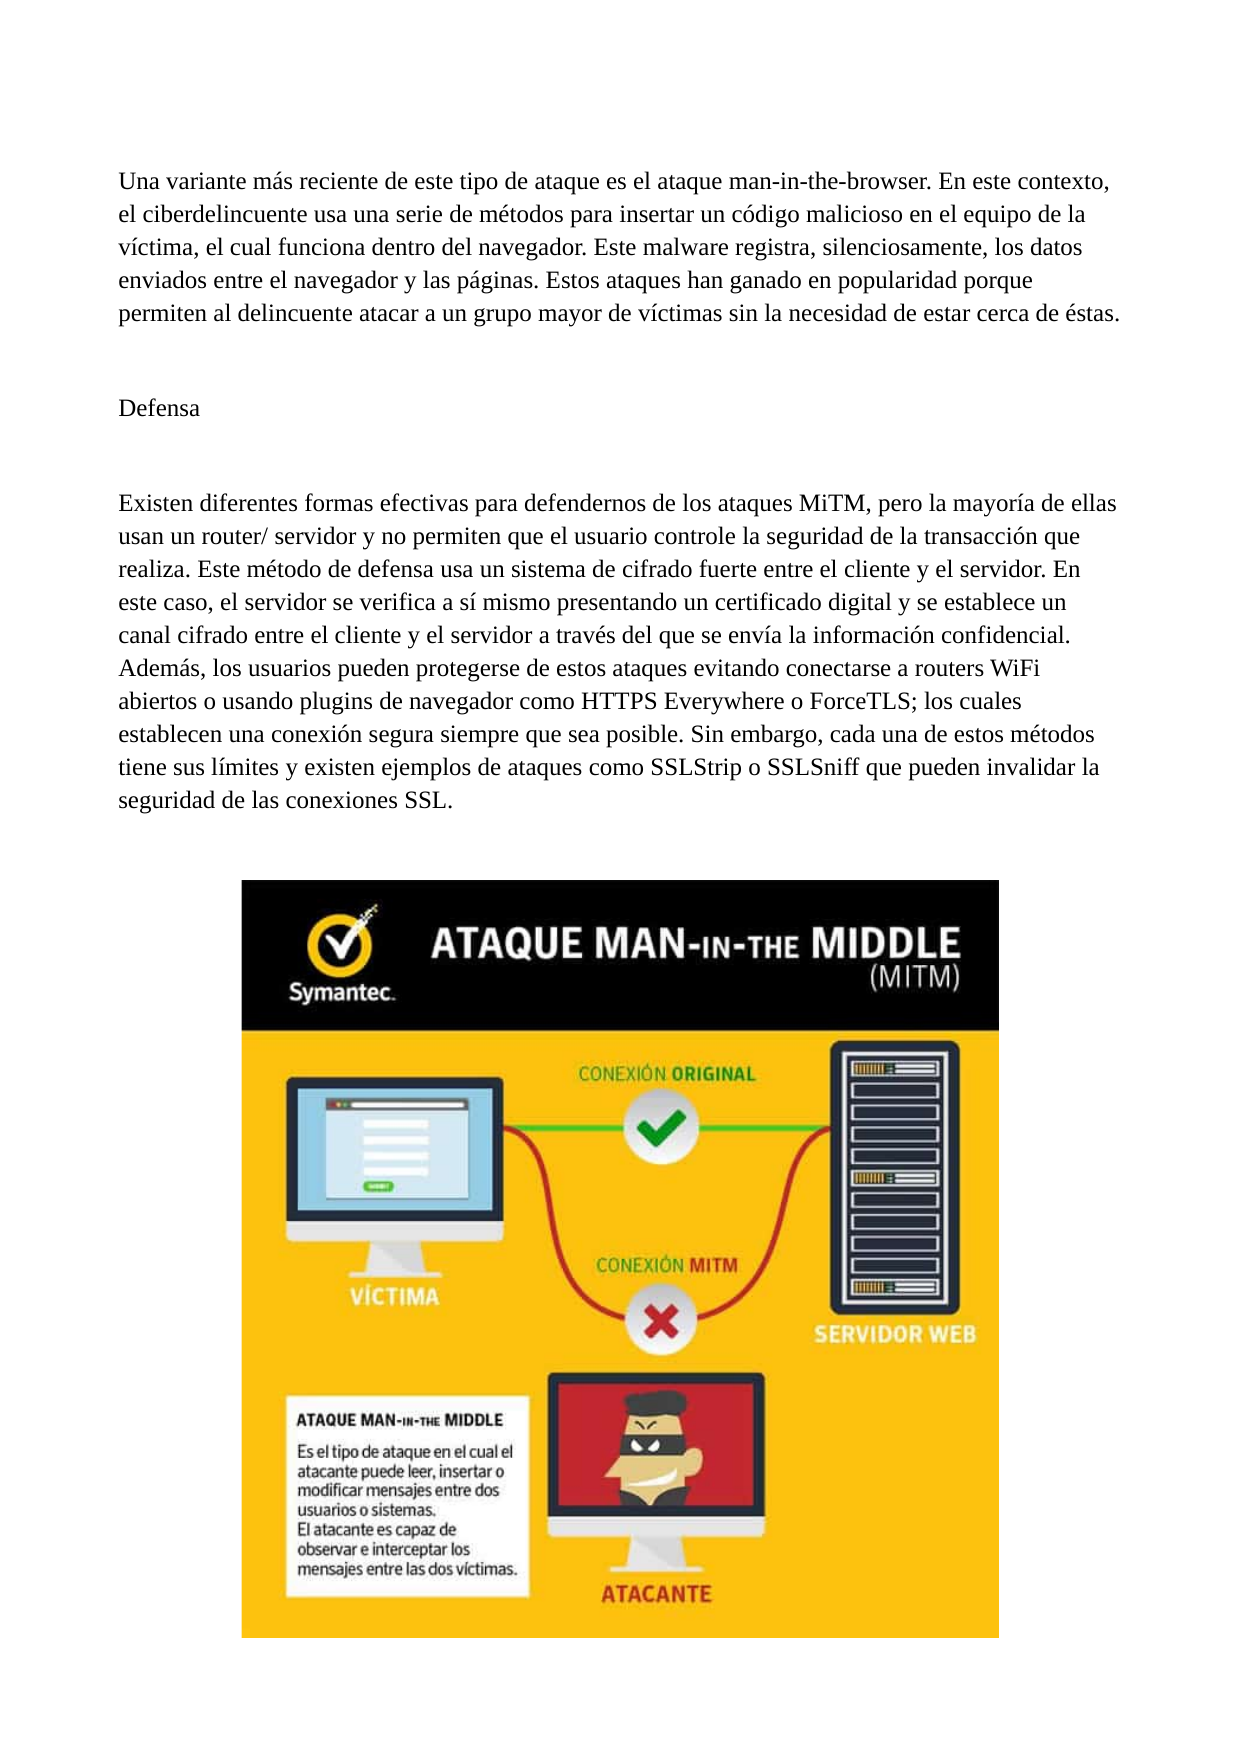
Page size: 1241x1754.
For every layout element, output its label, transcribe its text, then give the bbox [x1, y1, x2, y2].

text Una variante más reciente de este tipo de ataque es el ataque man-in-the-browser. En este contexto, el ciberdelincuente usa una serie de métodos para insertar un código malicioso en el equipo de la víctima, el cual funciona dentro del navegador. Este malware registra, silenciosamente, los datos enviados entre el navegador y las páginas. Estos ataques han ganado en popularidad porque permiten al delincuente atacar a un grupo mayor de víctimas sin la necesidad de estar cerca de éstas. [118, 166, 1122, 327]
picture [241, 880, 999, 1638]
text Defensa [118, 393, 1122, 422]
text Existen diferentes formas efectivas para defendernos de los ataques MiTM, pero la mayoría de ellas usan un router/ servidor y no permiten que el usuario controle la seguridad de la transacción que realiza. Este método de defensa usa un sistema de cifrado fuerte entre el cliente y el servidor. En este caso, el servidor se verifica a sí mismo presentando un certificado digital y se establece un canal cifrado entre el cliente y el servidor a través del que se envía la información confidencial. Además, los usuarios pueden protegerse de estos ataques evitando conectarse a routers WiFi abiertos o usando plugins de navegador como HTTPS Everywhere o ForceTLS; los cuales establecen una conexión segura siempre que sea posible. Sin embargo, cada una de estos métodos tiene sus límites y existen ejemplos de ataques como SSLStrip o SSLSniff que pueden invalidar la seguridad de las conexiones SSL. [118, 488, 1122, 814]
